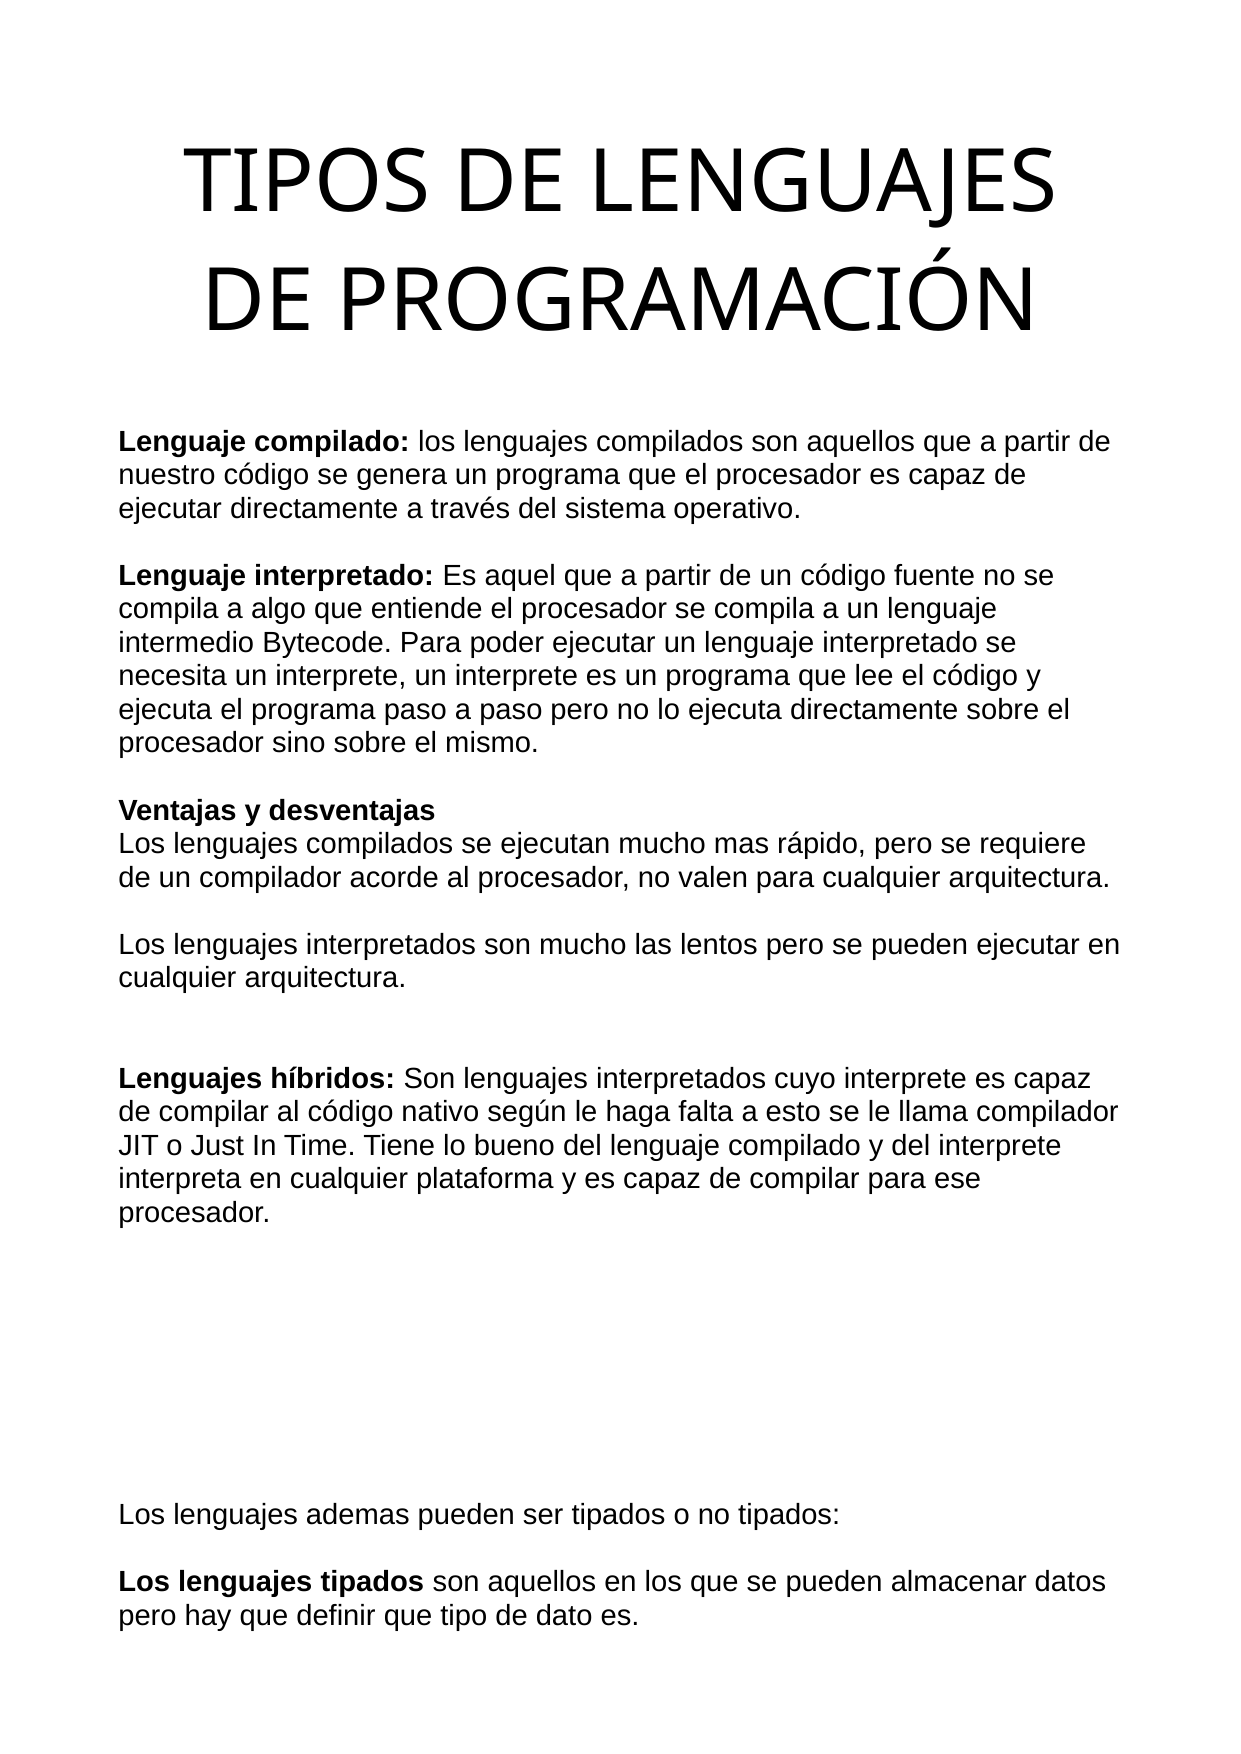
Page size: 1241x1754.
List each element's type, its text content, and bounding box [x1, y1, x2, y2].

text Los lenguajes tipados son aquellos en los que se pueden almacenar datos pero hay que definir que tipo de dato es. [118, 1564, 1122, 1631]
text interpreta en cualquier plataforma y es capaz de compilar para ese procesador. [118, 1161, 1122, 1228]
text Lenguaje interpretado: Es aquel que a partir de un código fuente no se compila a algo que entiende el procesador se compila a un lenguaje intermedio Bytecode. Para poder ejecutar un lenguaje interpretado se necesita un interprete, un interprete es un programa que lee el código y ejecuta el programa paso a paso pero no lo ejecuta directamente sobre el procesador sino sobre el mismo. [118, 558, 1122, 759]
text Los lenguajes interpretados son mucho las lentos pero se pueden ejecutar en cualquier arquitectura. [118, 927, 1122, 994]
text Lenguajes híbridos: Son lenguajes interpretados cuyo interprete es capaz de compilar al código nativo según le haga falta a esto se le llama compilador JIT o Just In Time. Tiene lo bueno del lenguaje compilado y del interprete [118, 1061, 1122, 1161]
text Lenguaje compilado: los lenguajes compilados son aquellos que a partir de nuestro código se genera un programa que el procesador es capaz de ejecutar directamente a través del sistema operativo. [118, 423, 1122, 524]
text Los lenguajes compilados se ejecutan mucho mas rápido, pero se requiere de un compilador acorde al procesador, no valen para cualquier arquitectura. [118, 826, 1122, 893]
text Ventajas y desventajas [118, 792, 1122, 826]
text Los lenguajes ademas pueden ser tipados o no tipados: [118, 1497, 1122, 1530]
text TIPOS DE LENGUAJES DE PROGRAMACIÓN [118, 118, 1122, 356]
